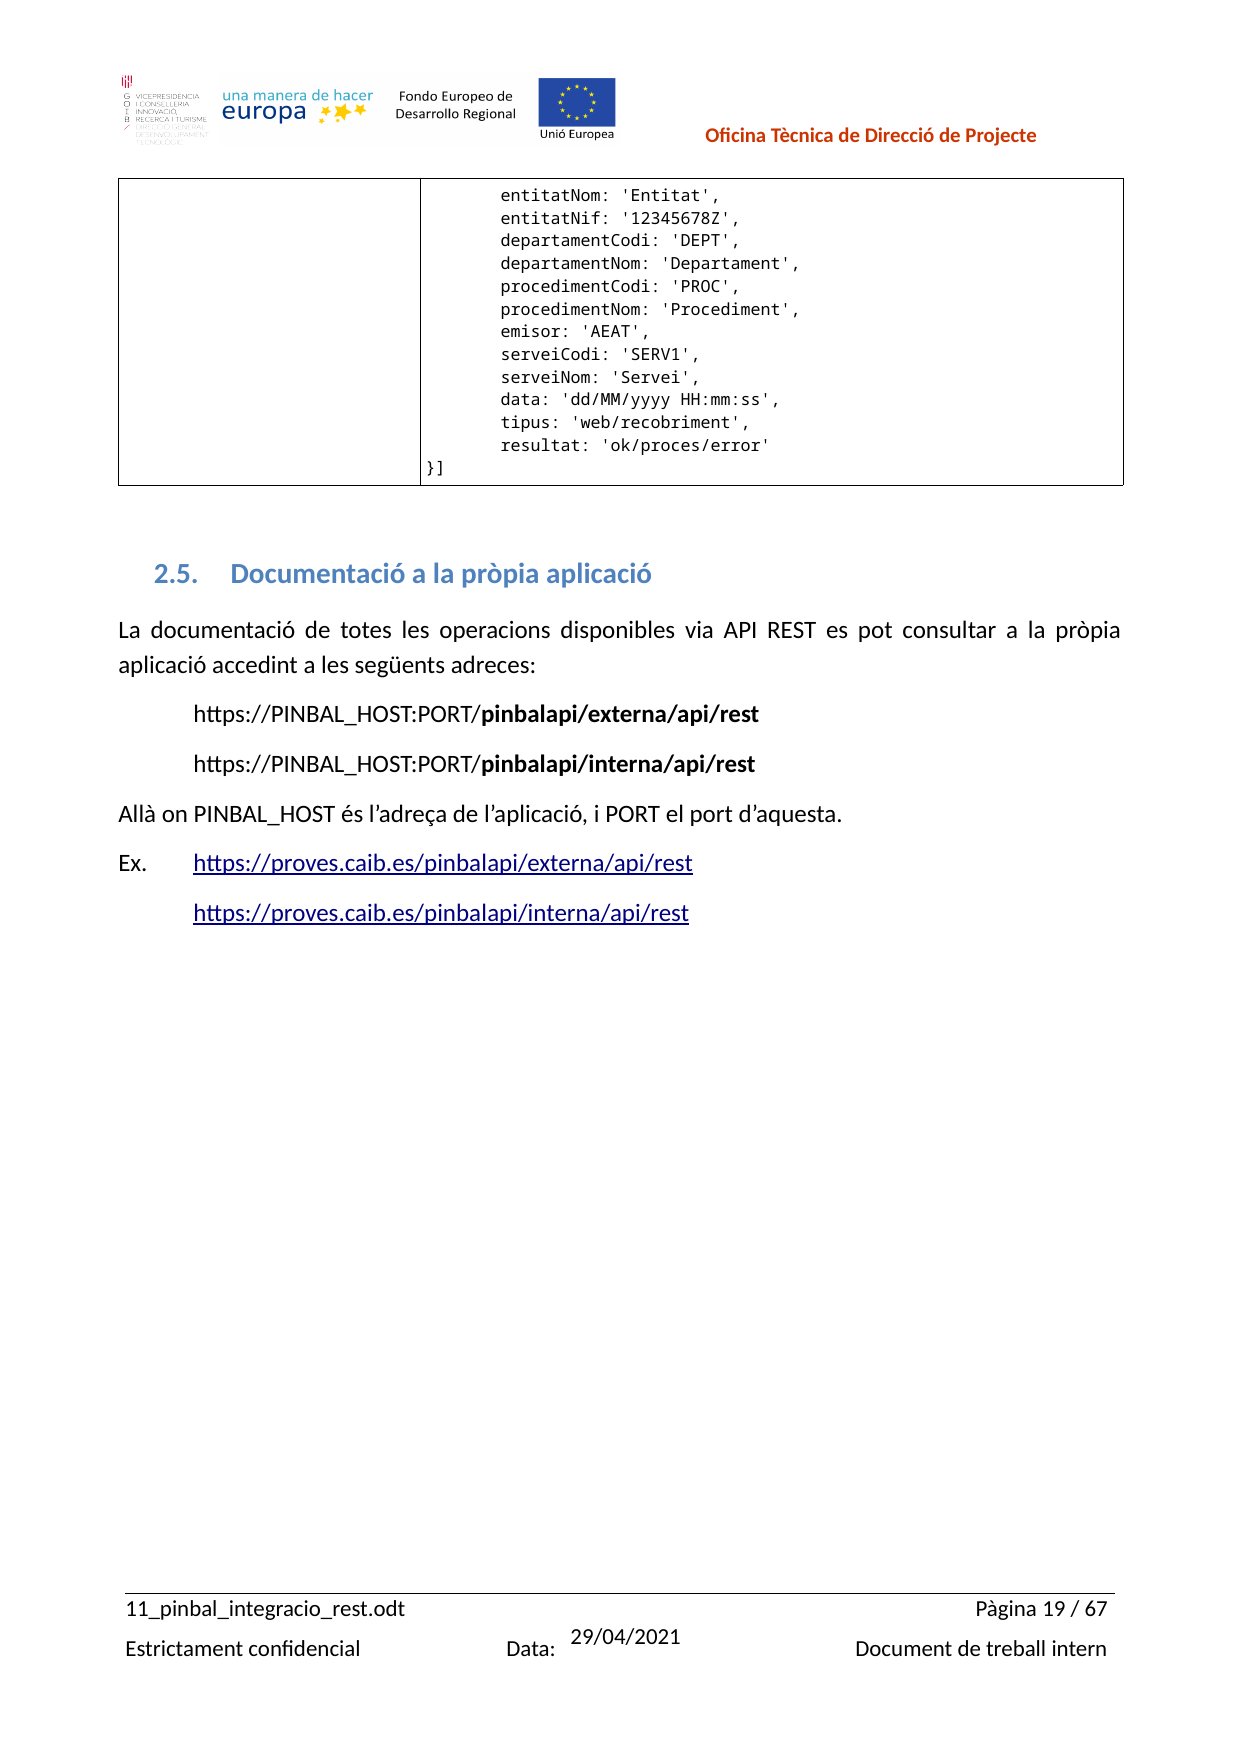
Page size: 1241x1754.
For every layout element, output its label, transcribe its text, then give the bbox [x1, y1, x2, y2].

picture [118, 73, 213, 147]
picture [219, 73, 621, 147]
text Ex. https://proves.caib.es/pinbalapi/externa/api/rest [118, 847, 1122, 878]
text https://proves.caib.es/pinbalapi/interna/api/rest [118, 897, 1122, 927]
text Allà on PINBAL_HOST és l’adreça de l’aplicació, i PORT el port d’aquesta. [118, 798, 1122, 828]
subtitle Documentació a la pròpia aplicació [153, 555, 1122, 590]
text https://PINBAL_HOST:PORT/pinbalapi/interna/api/rest [118, 748, 1122, 779]
table_cell [119, 179, 420, 484]
text La documentació de totes les operacions disponibles via API REST es pot consultar a la pròpia aplicació accedint a les següents adreces: [118, 614, 1122, 679]
table_cell entitatNom: 'Entitat', entitatNif: '12345678Z', departamentCodi: 'DEPT', departamentNom: 'Departament', procedimentCodi: 'PROC', procedimentNom: 'Procediment', emisor: 'AEAT', serveiCodi: 'SERV1', serveiNom: 'Servei', data: 'dd/MM/yyyy HH:mm:ss', tipus: 'web/recobriment', resultat: 'ok/proces/error' }] [421, 179, 1123, 484]
text https://PINBAL_HOST:PORT/pinbalapi/externa/api/rest [118, 699, 1122, 729]
